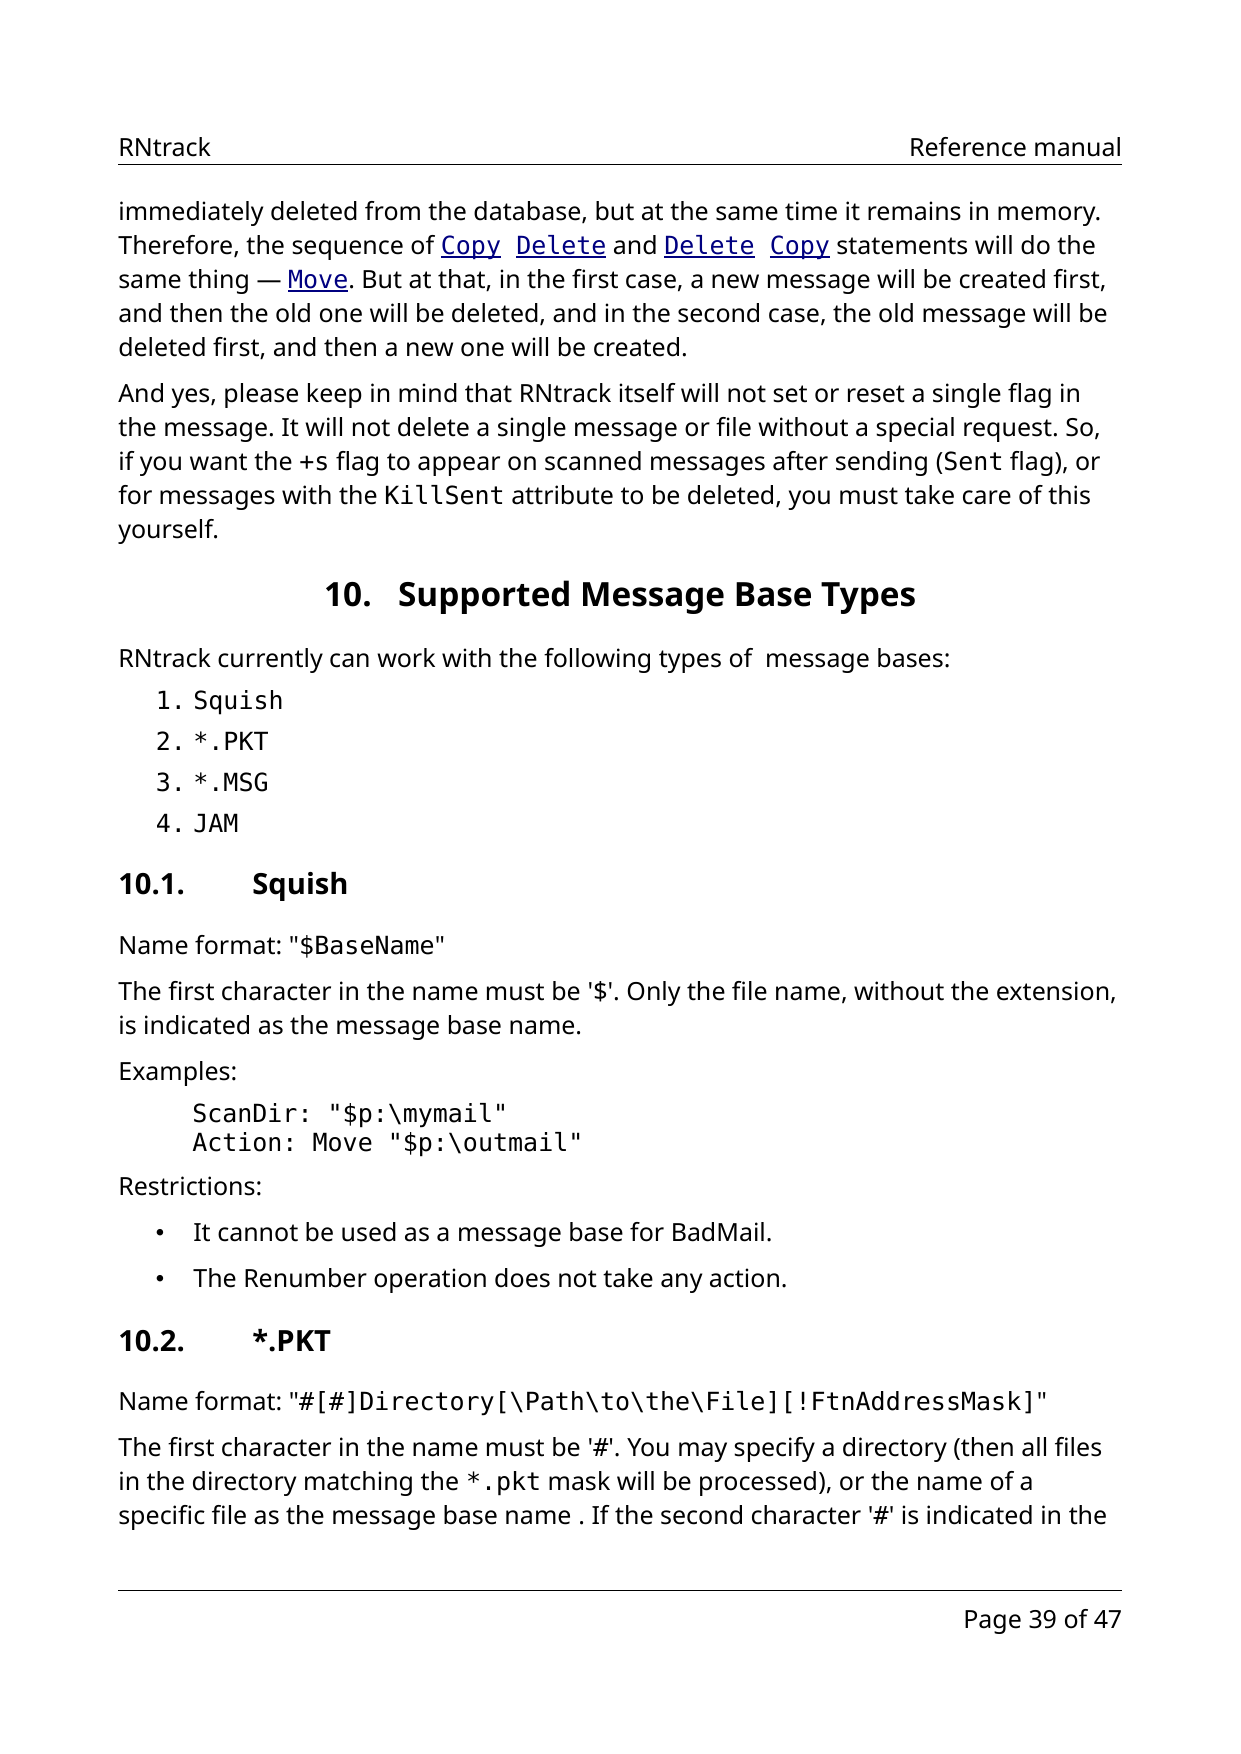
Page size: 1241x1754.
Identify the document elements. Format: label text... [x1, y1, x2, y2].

text And yes, please keep in mind that RNtrack itself will not set or reset a single flag in the message. It will not delete a single message or file without a special request. So, if you want the +s flag to appear on scanned messages after sending (Sent flag), or for messages with the KillSent attribute to be deleted, you must take care of this yourself. [118, 376, 1122, 546]
list Squish [156, 686, 1122, 716]
list The Renumber operation does not take any action. [156, 1261, 1122, 1295]
subtitle Supported Message Base Types [118, 571, 1122, 616]
text The first character in the name must be '#'. You may specify a directory (then all files in the directory matching the *.pkt mask will be processed), or the name of a specific file as the message base name . If the second character '#' is indicated in the [118, 1429, 1122, 1532]
text RNtrack currently can work with the following types of message bases: [118, 641, 1122, 675]
text Examples: [118, 1053, 1122, 1087]
list It cannot be used as a message base for BadMail. [156, 1215, 1122, 1249]
subtitle Squish [118, 863, 1122, 903]
subtitle *.PKT [118, 1320, 1122, 1359]
text ScanDir: "$p:\mymail" Action: Move "$p:\outmail" [192, 1099, 1122, 1157]
list *.MSG [156, 768, 1122, 797]
text The first character in the name must be '$'. Only the file name, without the extension, is indicated as the message base name. [118, 973, 1122, 1041]
text Restrictions: [118, 1169, 1122, 1203]
list *.PKT [156, 727, 1122, 757]
text Name format: "#[#]Directory[\Path\to\the\File][!FtnAddressMask]" [118, 1384, 1122, 1418]
text Name format: "$BaseName" [118, 927, 1122, 961]
text immediately deleted from the database, but at the same time it remains in memory. Therefore, the sequence of Copy Delete and Delete Copy statements will do the same thing — Move. But at that, in the first case, a new message will be created first, and then the old one will be deleted, and in the second case, the old message will be deleted first, and then a new one will be created. [118, 193, 1122, 364]
list JAM [156, 809, 1122, 838]
